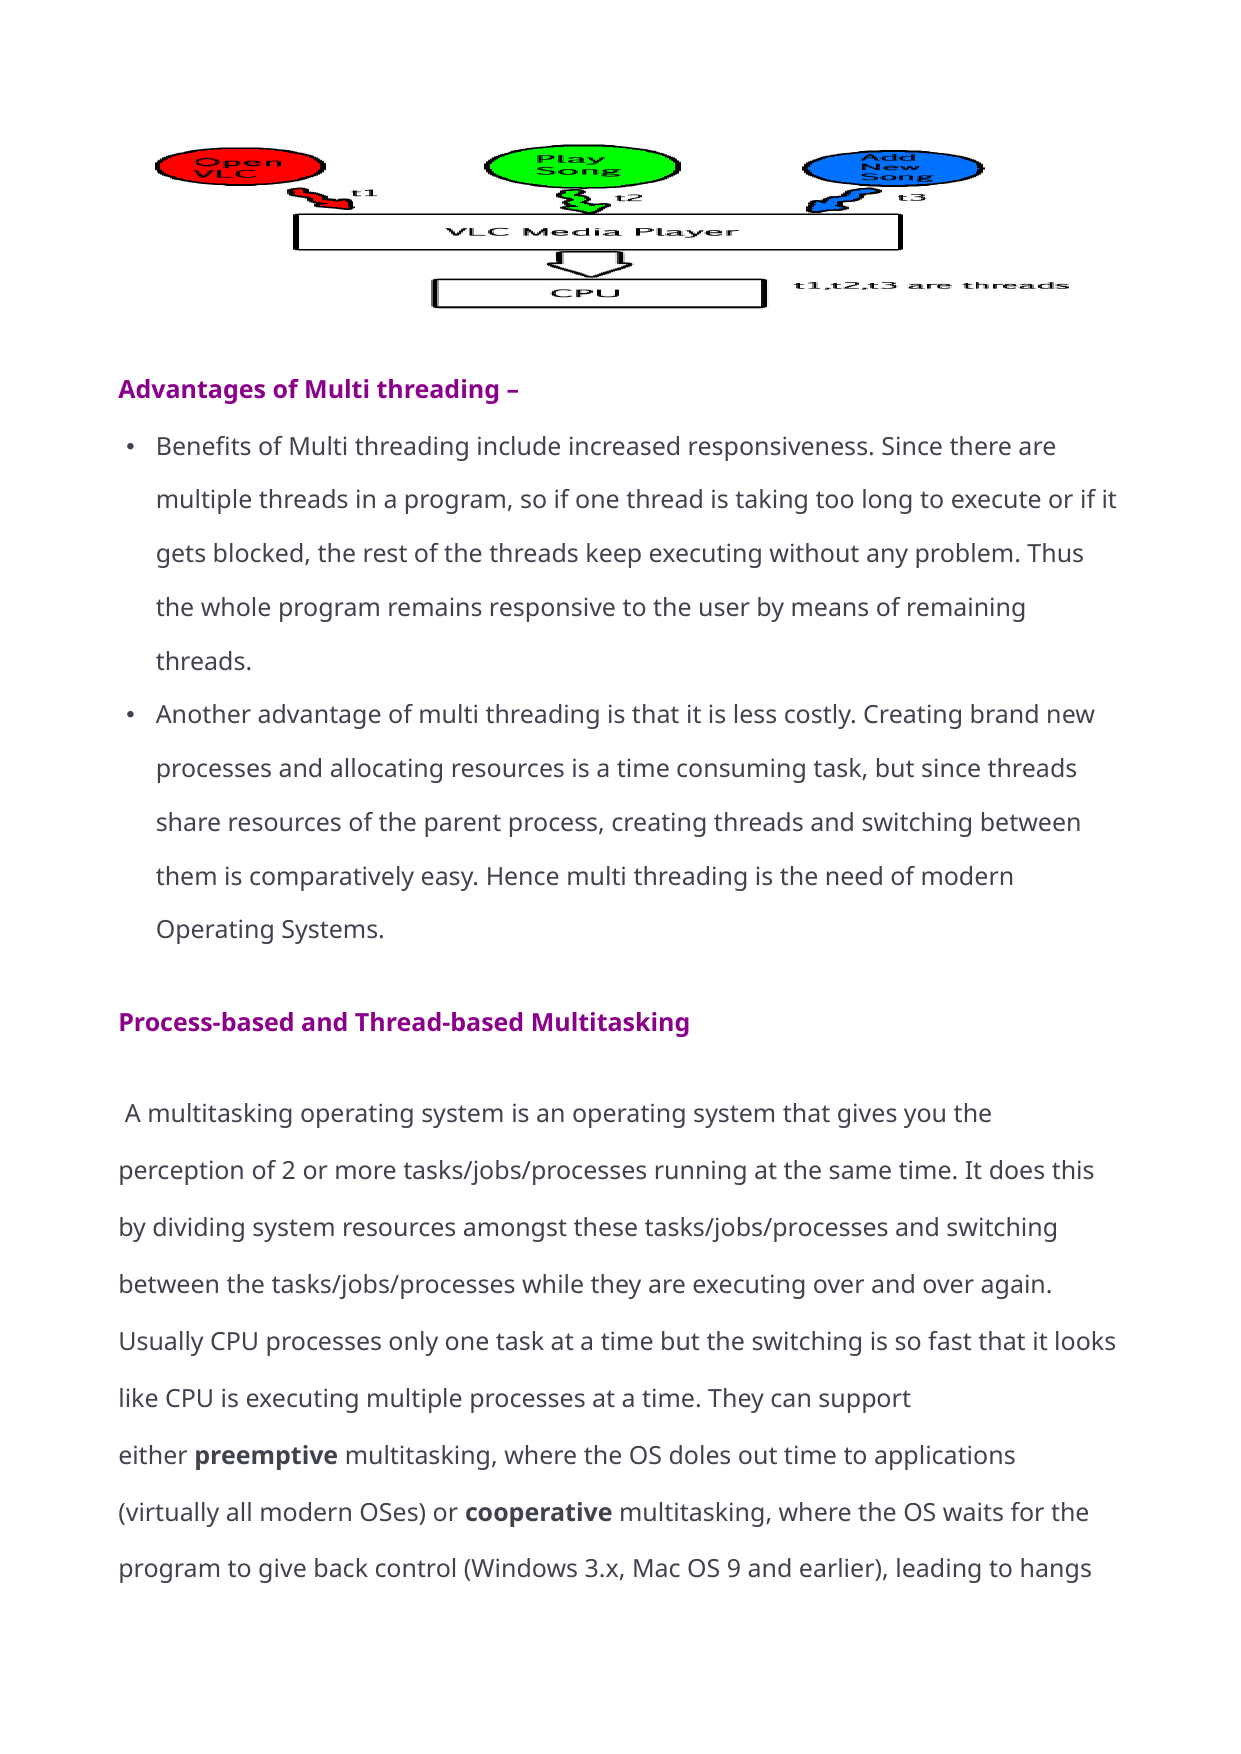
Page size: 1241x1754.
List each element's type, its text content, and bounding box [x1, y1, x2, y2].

list Benefits of Multi threading include increased responsiveness. Since there are multiple threads in a program, so if one thread is taking too long to execute or if it gets blocked, the rest of the threads keep executing without any problem. Thus the whole program remains responsive to the user by means of remaining threads. [156, 428, 1122, 677]
text A multitasking operating system is an operating system that gives you the perception of 2 or more tasks/jobs/processes running at the same time. It does this by dividing system resources amongst these tasks/jobs/processes and switching between the tasks/jobs/processes while they are executing over and over again. Usually CPU processes only one task at a time but the switching is so fast that it looks like CPU is executing multiple processes at a time. They can support either preemptive multitasking, where the OS doles out time to applications (virtually all modern OSes) or cooperative multitasking, where the OS waits for the program to give back control (Windows 3.x, Mac OS 9 and earlier), leading to hangs [118, 1039, 1122, 1585]
text Advantages of Multi threading – [118, 372, 1122, 406]
list Another advantage of multi threading is that it is less costly. Creating brand new processes and allocating resources is a time consuming task, but since threads share resources of the parent process, creating threads and switching between them is comparatively easy. Hence multi threading is the need of modern Operating Systems. [156, 697, 1122, 946]
text Process-based and Thread-based Multitasking [118, 1005, 1122, 1039]
picture [118, 118, 1093, 334]
